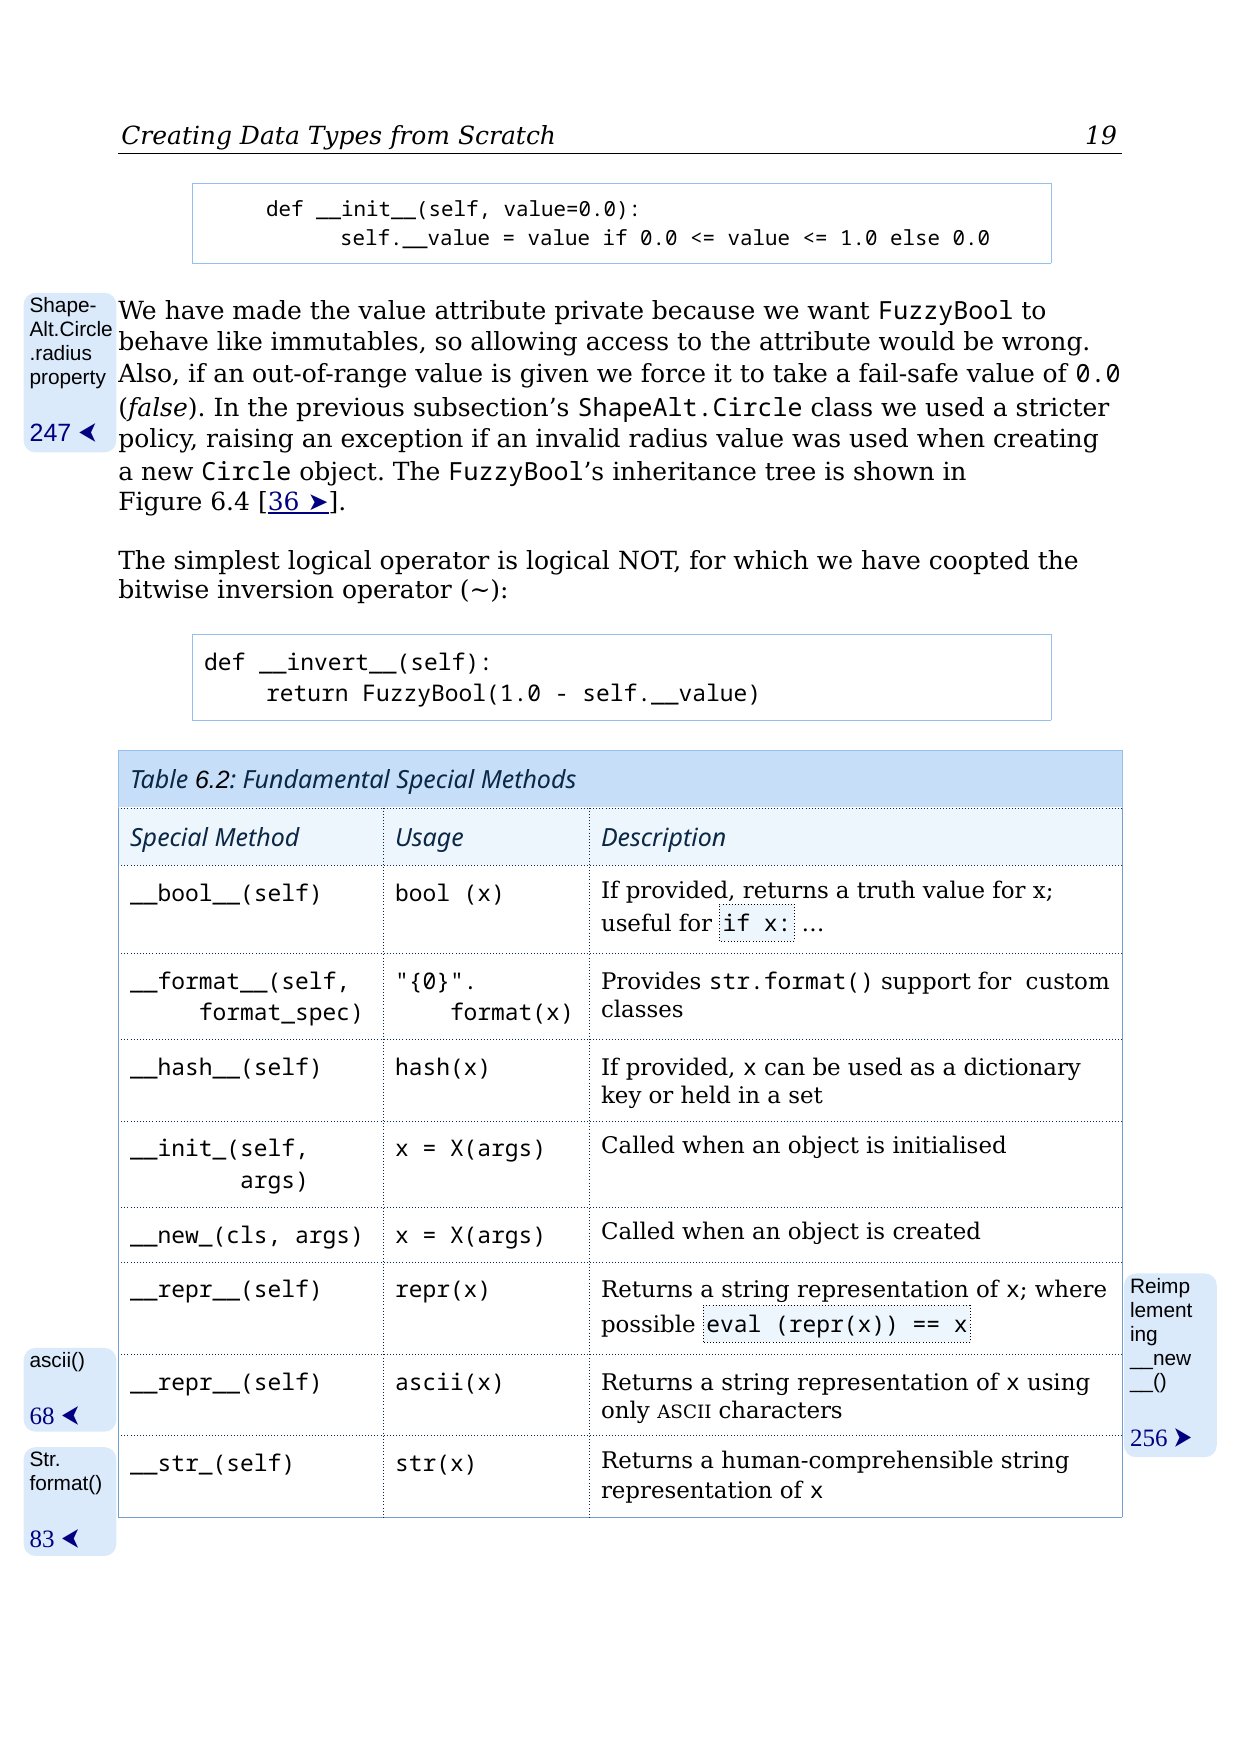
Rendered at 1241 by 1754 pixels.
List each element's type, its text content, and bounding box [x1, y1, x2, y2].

table_cell If provided, x can be used as a dictionary key or held in a set [589, 1039, 1122, 1121]
text The simplest logical operator is logical NOT, for which we have coopted the bitwise inversion operator (~): [118, 546, 1122, 604]
table_cell __new_(cls, args) [119, 1207, 383, 1262]
table_header Table 6.2: Fundamental Special Methods [119, 751, 1122, 807]
table_cell Provides str.format() support for custom classes [589, 953, 1122, 1039]
table_cell Returns a string representation of x using only ascii characters [589, 1354, 1122, 1435]
table_cell "{0}". format(x) [383, 953, 589, 1039]
text return FuzzyBool(1.0 - self.__value) [193, 665, 1051, 720]
table_cell Called when an object is created [589, 1207, 1122, 1262]
table_cell hash(x) [383, 1039, 589, 1121]
table_cell ascii(x) [383, 1354, 589, 1435]
table_cell repr(x) [383, 1262, 589, 1354]
table_cell __repr__(self) [119, 1262, 383, 1354]
table_cell __hash__(self) [119, 1039, 383, 1121]
table_cell str(x) [383, 1435, 589, 1517]
table_cell __init_(self, args) [119, 1121, 383, 1207]
text def __invert__(self): [193, 635, 1051, 665]
table_cell Returns a string representation of x; where possible eval (repr(x)) == x [589, 1262, 1122, 1354]
text self.__value = value if 0.0 <= value <= 1.0 else 0.0 [193, 211, 1051, 263]
table_cell Returns a human-comprehensible string representation of x [589, 1435, 1122, 1517]
table_cell Special Method [119, 808, 383, 865]
table_cell Usage [383, 808, 589, 865]
table_cell If provided, returns a truth value for x; useful for if x: … [589, 865, 1122, 953]
text We have made the value attribute private because we want FuzzyBool to behave like immutables, so allowing access to the attribute would be wrong. Also, if an out-of-range value is given we force it to take a fail-safe value of 0.0 (false). In the previous subsection’s ShapeAlt.Circle class we used a stricter policy, raising an exception if an invalid radius value was used when creating a new Circle object. The FuzzyBool’s inheritance tree is shown in Figure 6.4 [33 ➤]. [118, 293, 1122, 517]
table_cell Description [589, 808, 1122, 865]
table_cell x = X(args) [383, 1207, 589, 1262]
table_cell Called when an object is initialised [589, 1121, 1122, 1207]
table_cell bool (x) [383, 865, 589, 953]
table_cell x = X(args) [383, 1121, 589, 1207]
table_cell __repr__(self) [119, 1354, 383, 1435]
table_cell __format__(self, format_spec) [119, 953, 383, 1039]
table_cell __bool__(self) [119, 865, 383, 953]
text def __init__(self, value=0.0): [193, 184, 1051, 211]
table_cell __str_(self) [119, 1435, 383, 1517]
